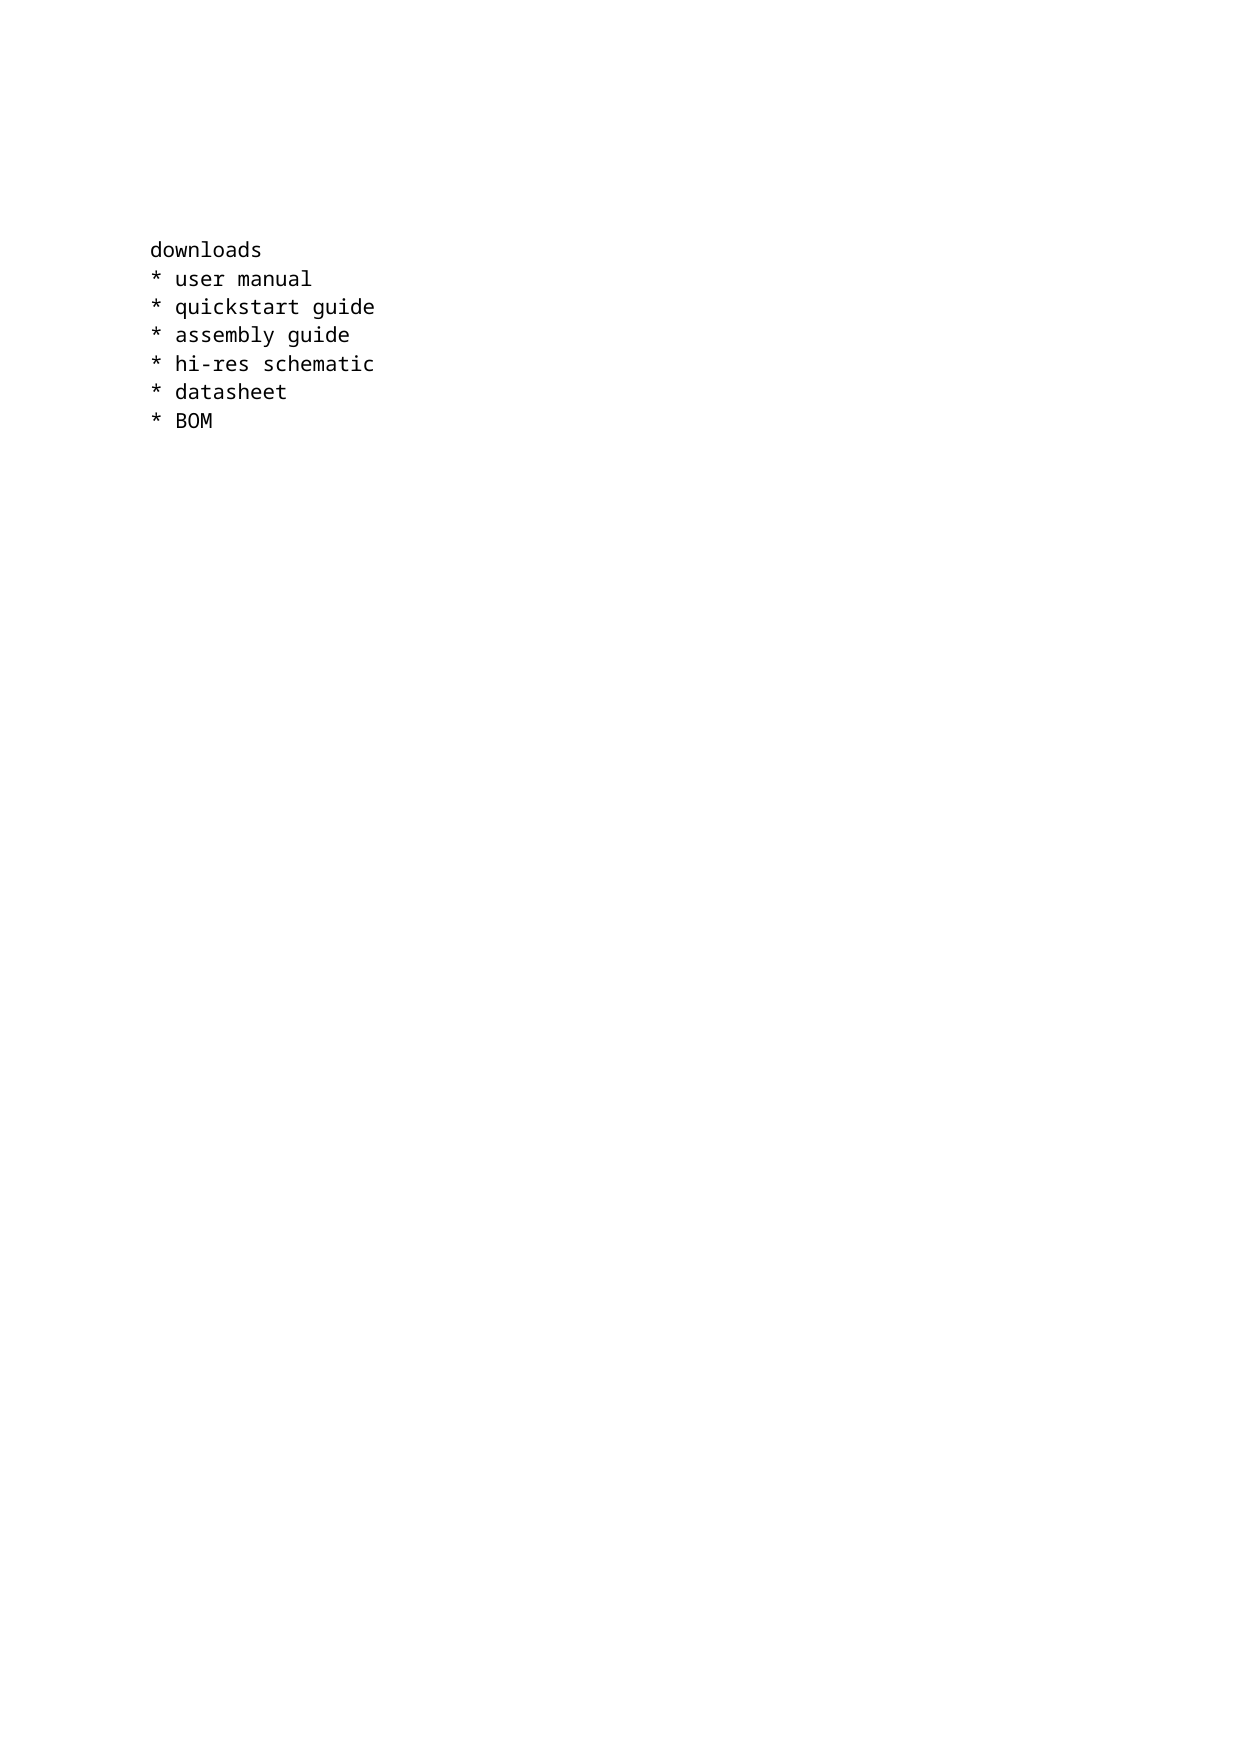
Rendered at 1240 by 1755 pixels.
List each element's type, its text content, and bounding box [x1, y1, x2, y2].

text * user manual [150, 264, 1089, 292]
text * assembly guide [150, 321, 1089, 349]
text downloads [150, 235, 1089, 264]
text * BOM [150, 406, 1089, 434]
text * quickstart guide [150, 292, 1089, 321]
text * hi-res schematic [150, 349, 1089, 377]
text * datasheet [150, 377, 1089, 406]
